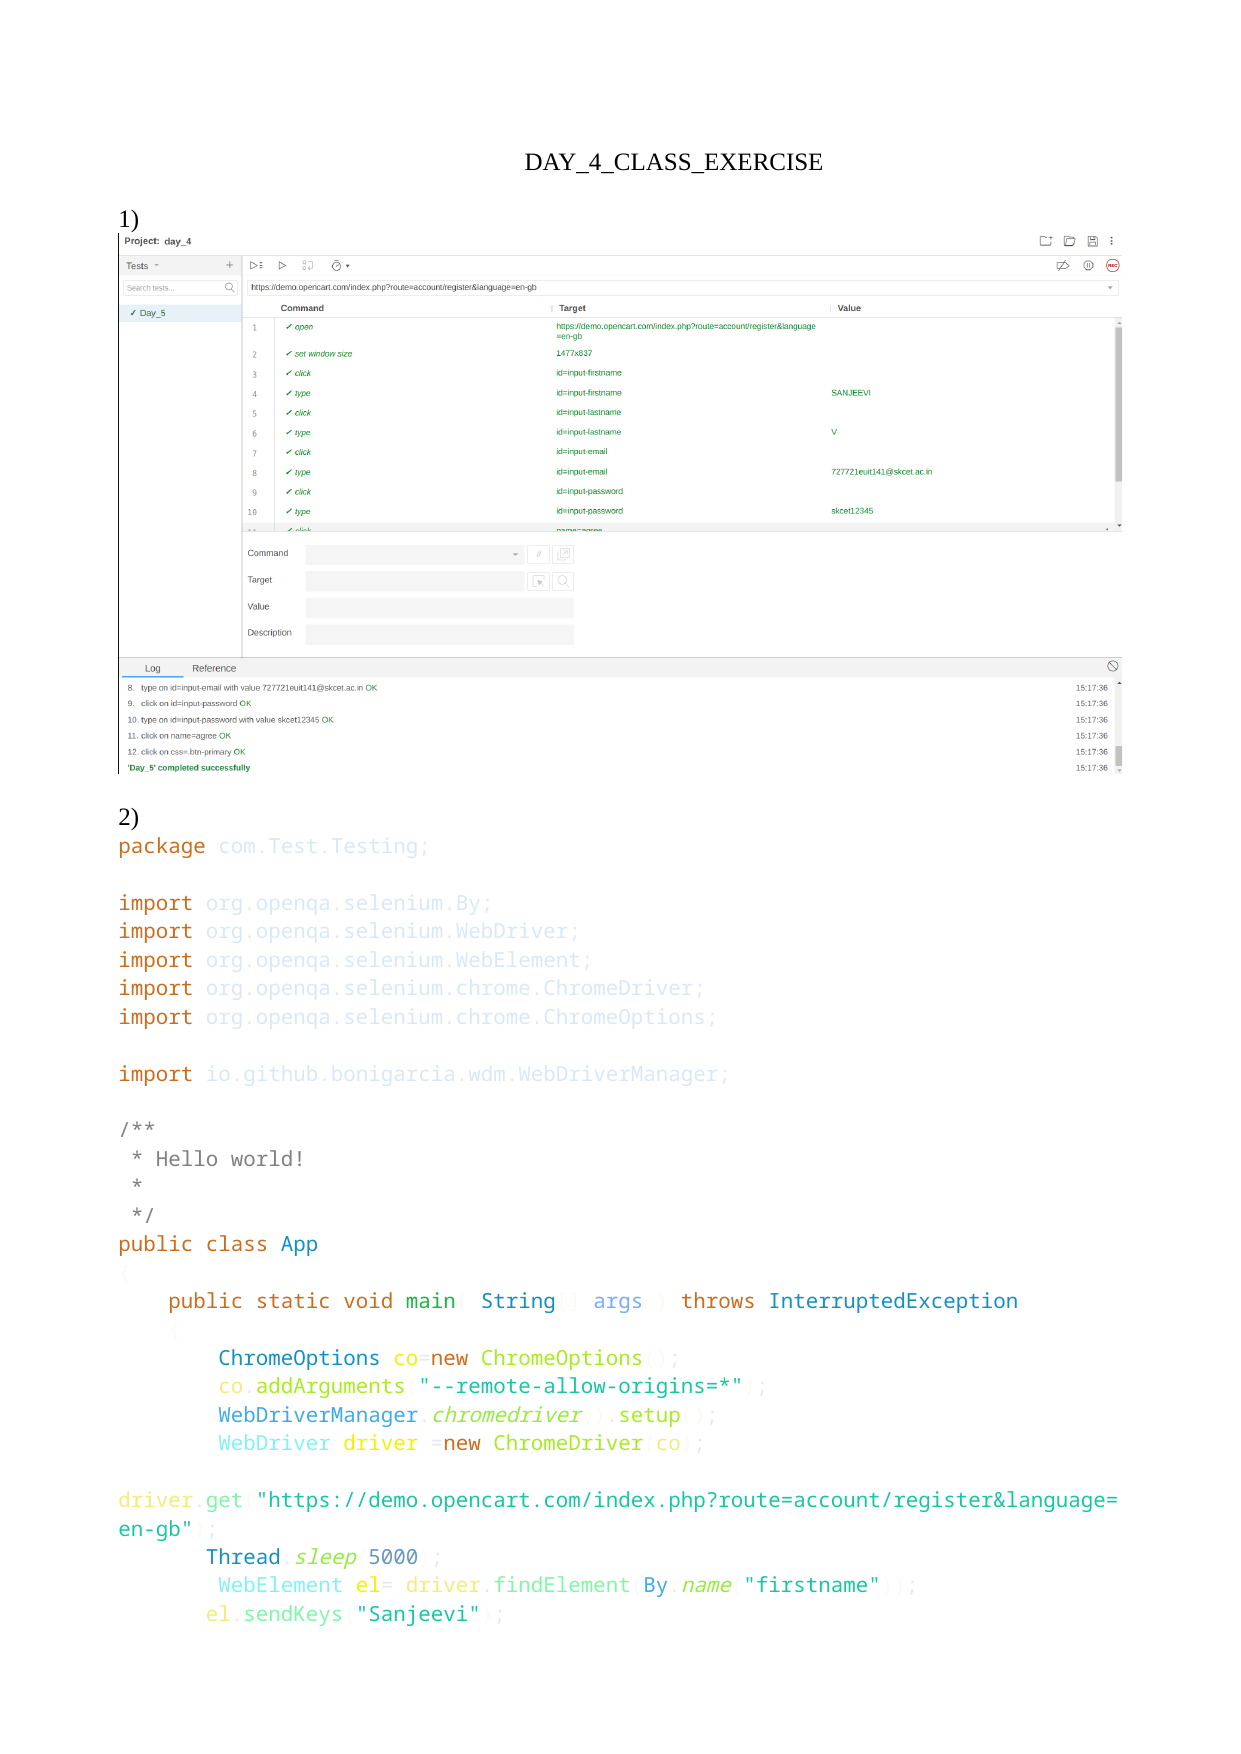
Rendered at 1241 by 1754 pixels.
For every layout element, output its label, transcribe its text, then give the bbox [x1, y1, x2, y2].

text /** [118, 1116, 1122, 1144]
text ChromeOptions co=new ChromeOptions(); [118, 1343, 1122, 1371]
text import io.github.bonigarcia.wdm.WebDriverManager; [118, 1059, 1122, 1087]
text 1) [118, 204, 1122, 233]
text import org.openqa.selenium.WebElement; [118, 945, 1122, 973]
text */ [118, 1201, 1122, 1229]
text WebElement el= driver.findElement(By.name("firstname")); [118, 1571, 1122, 1599]
text public static void main( String[] args ) throws InterruptedException [118, 1286, 1122, 1314]
picture [118, 233, 1123, 774]
text co.addArguments("--remote-allow-origins=*"); [118, 1371, 1122, 1400]
text * Hello world! [118, 1144, 1122, 1172]
text { [118, 1258, 1122, 1286]
text WebDriverManager.chromedriver().setup(); [118, 1400, 1122, 1428]
text import org.openqa.selenium.chrome.ChromeDriver; [118, 973, 1122, 1002]
text * [118, 1172, 1122, 1201]
text { [118, 1314, 1122, 1343]
text import org.openqa.selenium.chrome.ChromeOptions; [118, 1002, 1122, 1030]
text import org.openqa.selenium.By; [118, 888, 1122, 916]
text WebDriver driver =new ChromeDriver(co); [118, 1428, 1122, 1457]
text public class App [118, 1229, 1122, 1258]
text package com.Test.Testing; [118, 831, 1122, 859]
text driver.get("https://demo.opencart.com/index.php?route=account/register&language=en-gb"); [118, 1457, 1122, 1542]
text DAY_4_CLASS_EXERCISE [118, 147, 1122, 176]
text el.sendKeys("Sanjeevi"); [118, 1599, 1122, 1627]
text import org.openqa.selenium.WebDriver; [118, 916, 1122, 945]
text Thread.sleep(5000); [118, 1542, 1122, 1571]
text 2) [118, 802, 1122, 831]
